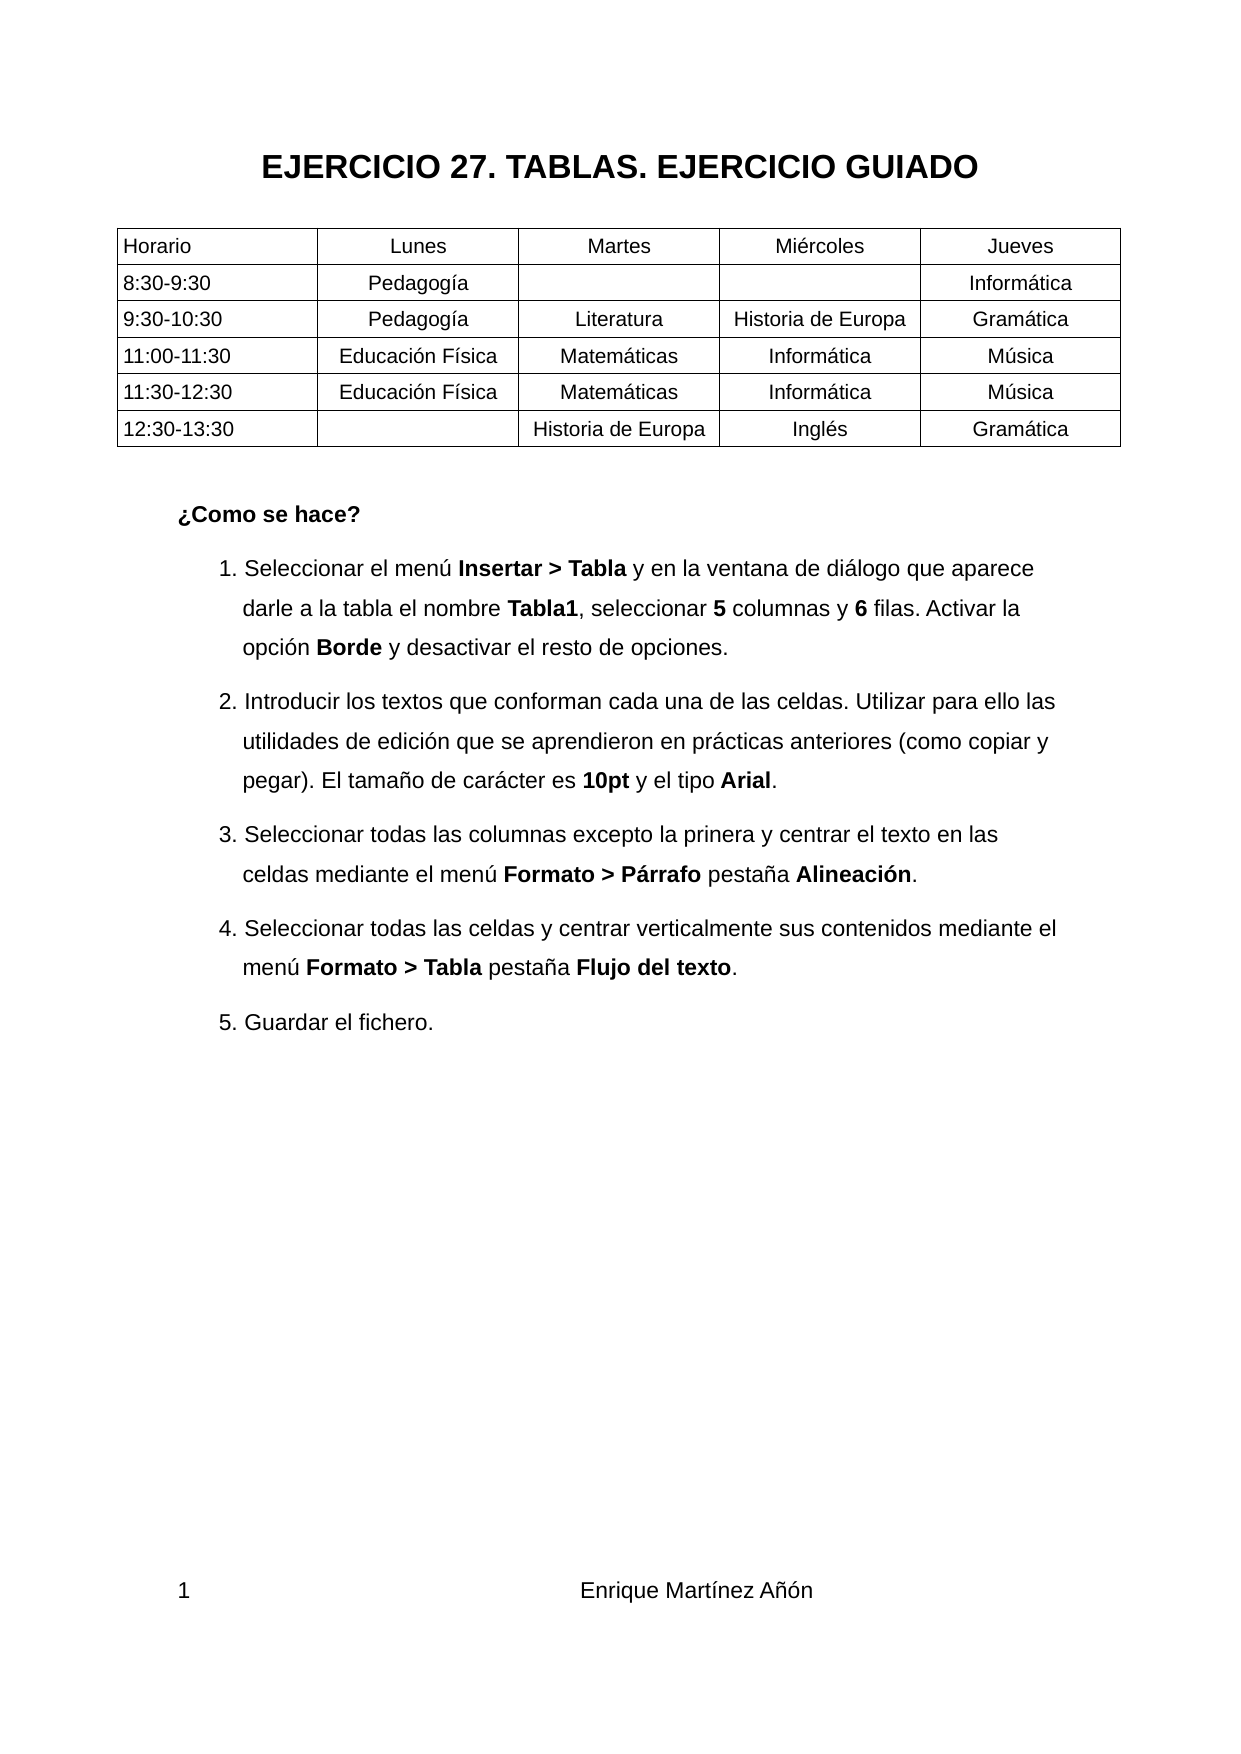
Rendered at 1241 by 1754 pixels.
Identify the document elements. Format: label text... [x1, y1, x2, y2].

table_cell [519, 265, 719, 300]
table_header Martes [519, 229, 719, 264]
table_cell Informática [720, 338, 920, 373]
table_cell 9:30-10:30 [118, 301, 317, 337]
table_cell Inglés [720, 411, 920, 446]
table_cell Matemáticas [519, 338, 719, 373]
table_cell 8:30-9:30 [118, 265, 317, 300]
table_cell Informática [921, 265, 1120, 300]
table_header Lunes [318, 229, 518, 264]
list Seleccionar todas las columnas excepto la prinera y centrar el texto en las celdas mediante el menú Formato > Párrafo pestaña Alineación. [218, 821, 1063, 887]
table_header Horario [118, 229, 317, 264]
list Guardar el fichero. [218, 1008, 1063, 1035]
table_cell Informática [720, 374, 920, 410]
table_cell Matemáticas [519, 374, 719, 410]
table_cell Gramática [921, 411, 1120, 446]
table_cell Educación Física [318, 338, 518, 373]
table_header Miércoles [720, 229, 920, 264]
table_header Jueves [921, 229, 1120, 264]
table_cell Literatura [519, 301, 719, 337]
list Introducir los textos que conforman cada una de las celdas. Utilizar para ello las utilidades de edición que se aprendieron en prácticas anteriores (como copiar y pegar). El tamaño de carácter es 10pt y el tipo Arial. [218, 688, 1063, 794]
title ejercicio 27. tablas. ejercicio guiado [177, 148, 1063, 186]
table_cell Música [921, 338, 1120, 373]
table_cell Pedagogía [318, 301, 518, 337]
list Seleccionar todas las celdas y centrar verticalmente sus contenidos mediante el menú Formato > Tabla pestaña Flujo del texto. [218, 915, 1063, 981]
table_cell [318, 411, 518, 446]
table_cell Educación Física [318, 374, 518, 410]
table_cell Gramática [921, 301, 1120, 337]
table_cell Historia de Europa [720, 301, 920, 337]
table_cell 12:30-13:30 [118, 411, 317, 446]
text ¿Como se hace? [177, 501, 1063, 528]
list Seleccionar el menú Insertar > Tabla y en la ventana de diálogo que aparece darle a la tabla el nombre Tabla1, seleccionar 5 columnas y 6 filas. Activar la opción Borde y desactivar el resto de opciones. [218, 555, 1063, 661]
table_cell Pedagogía [318, 265, 518, 300]
table_cell [720, 265, 920, 300]
table_cell Música [921, 374, 1120, 410]
table_cell Historia de Europa [519, 411, 719, 446]
table_cell 11:00-11:30 [118, 338, 317, 373]
table_cell 11:30-12:30 [118, 374, 317, 410]
